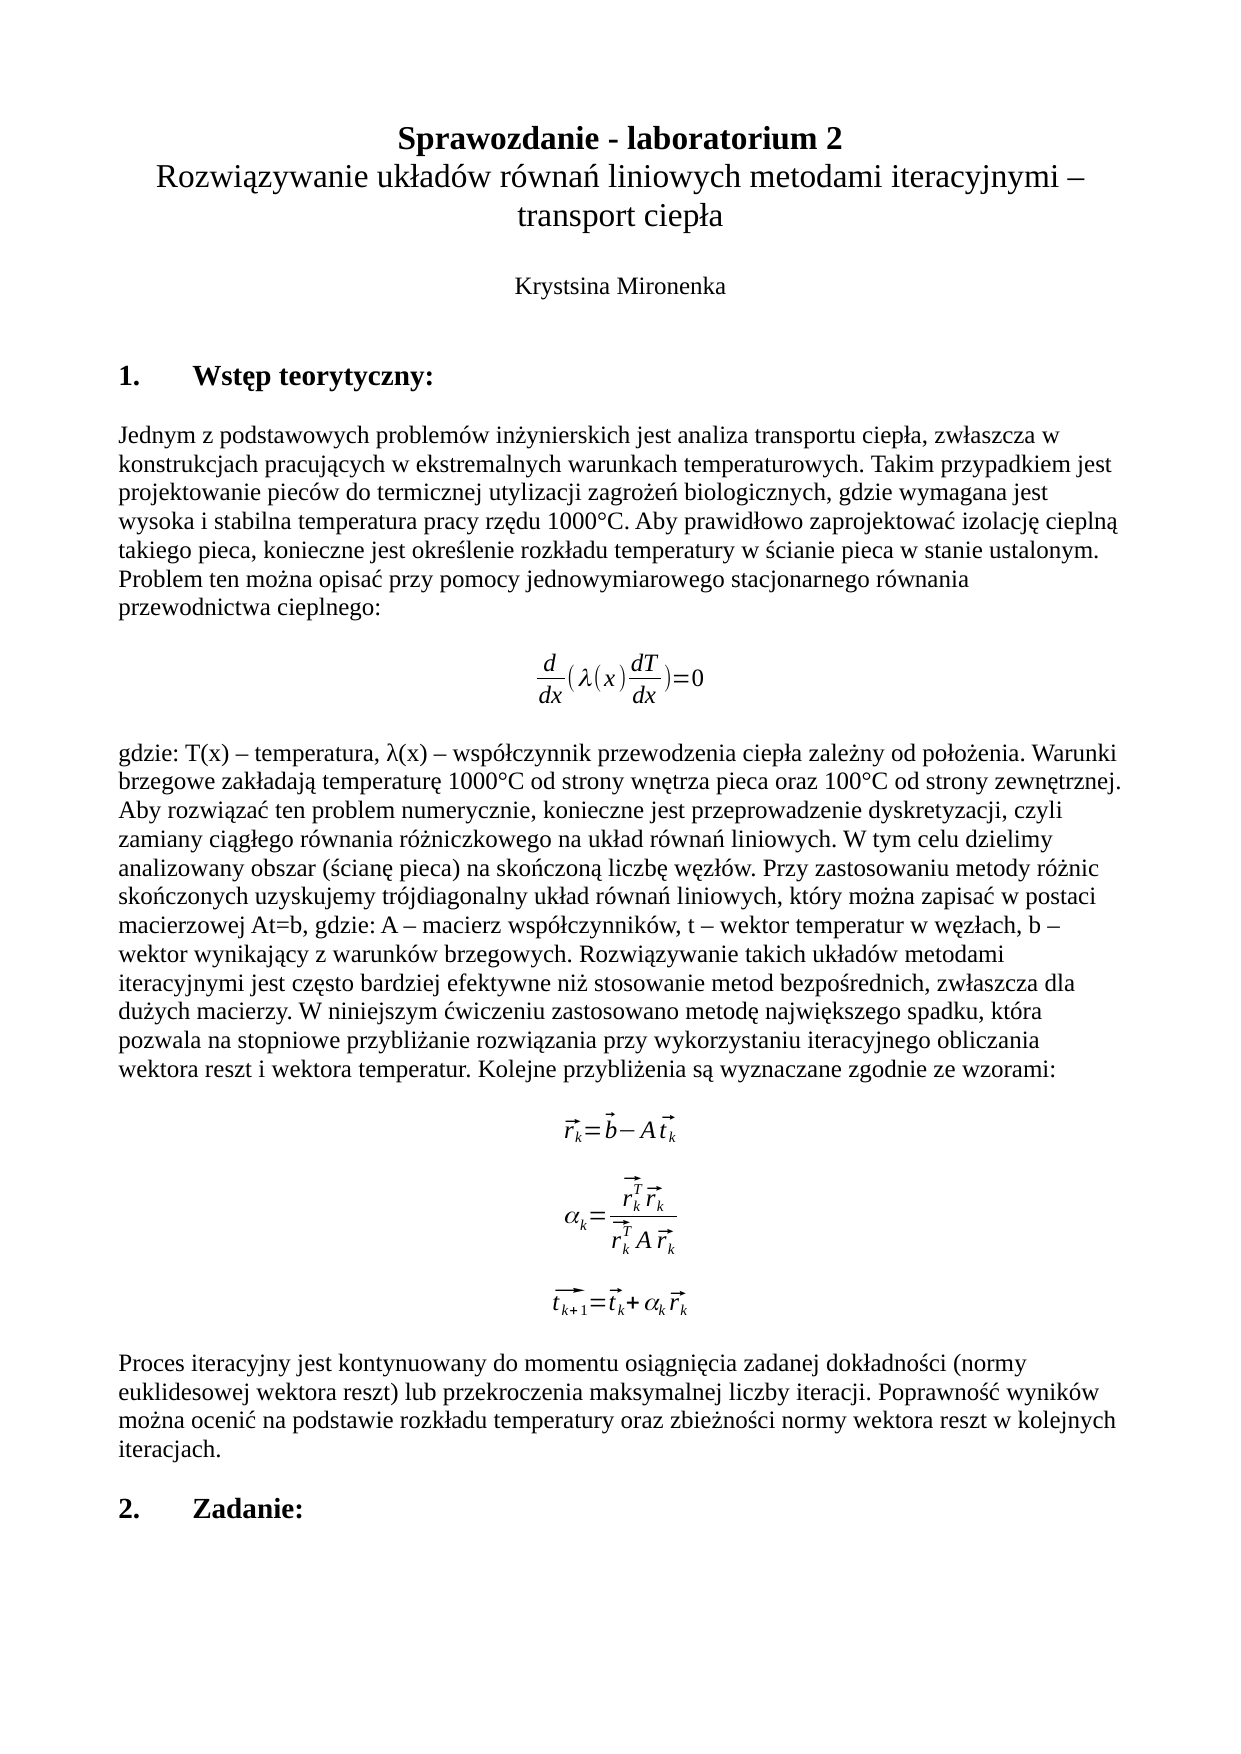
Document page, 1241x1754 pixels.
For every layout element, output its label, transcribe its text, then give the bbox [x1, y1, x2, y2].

text Rozwiązywanie układów równań liniowych metodami iteracyjnymi – transport ciepła [118, 156, 1122, 233]
text 2. Zadanie: [118, 1492, 1122, 1525]
text gdzie: T(x) – temperatura, λ(x) – współczynnik przewodzenia ciepła zależny od położenia. Warunki brzegowe zakładają temperaturę 1000°C od strony wnętrza pieca oraz 100°C od strony zewnętrznej. Aby rozwiązać ten problem numerycznie, konieczne jest przeprowadzenie dyskretyzacji, czyli zamiany ciągłego równania różniczkowego na układ równań liniowych. W tym celu dzielimy analizowany obszar (ścianę pieca) na skończoną liczbę węzłów. Przy zastosowaniu metody różnic skończonych uzyskujemy trójdiagonalny układ równań liniowych, który można zapisać w postaci macierzowej At=b, gdzie: A – macierz współczynników, t – wektor temperatur w węzłach, b – wektor wynikający z warunków brzegowych. Rozwiązywanie takich układów metodami iteracyjnymi jest często bardziej efektywne niż stosowanie metod bezpośrednich, zwłaszcza dla dużych macierzy. W niniejszym ćwiczeniu zastosowano metodę największego spadku, która pozwala na stopniowe przybliżanie rozwiązania przy wykorzystaniu iteracyjnego obliczania wektora reszt i wektora temperatur. Kolejne przybliżenia są wyznaczane zgodnie ze wzorami: [118, 738, 1122, 1083]
text Proces iteracyjny jest kontynuowany do momentu osiągnięcia zadanej dokładności (normy euklidesowej wektora reszt) lub przekroczenia maksymalnej liczby iteracji. Poprawność wyników można ocenić na podstawie rozkładu temperatury oraz zbieżności normy wektora reszt w kolejnych iteracjach. [118, 1348, 1122, 1463]
text Jednym z podstawowych problemów inżynierskich jest analiza transportu ciepła, zwłaszcza w konstrukcjach pracujących w ekstremalnych warunkach temperaturowych. Takim przypadkiem jest projektowanie pieców do termicznej utylizacji zagrożeń biologicznych, gdzie wymagana jest wysoka i stabilna temperatura pracy rzędu 1000°C. Aby prawidłowo zaprojektować izolację cieplną takiego pieca, konieczne jest określenie rozkładu temperatury w ścianie pieca w stanie ustalonym. Problem ten można opisać przy pomocy jednowymiarowego stacjonarnego równania przewodnictwa cieplnego: [118, 420, 1122, 621]
text Sprawozdanie - laboratorium 2 [118, 118, 1122, 156]
text Krystsina Mironenka [118, 271, 1122, 300]
text 1. Wstęp teorytyczny: [118, 358, 1122, 391]
